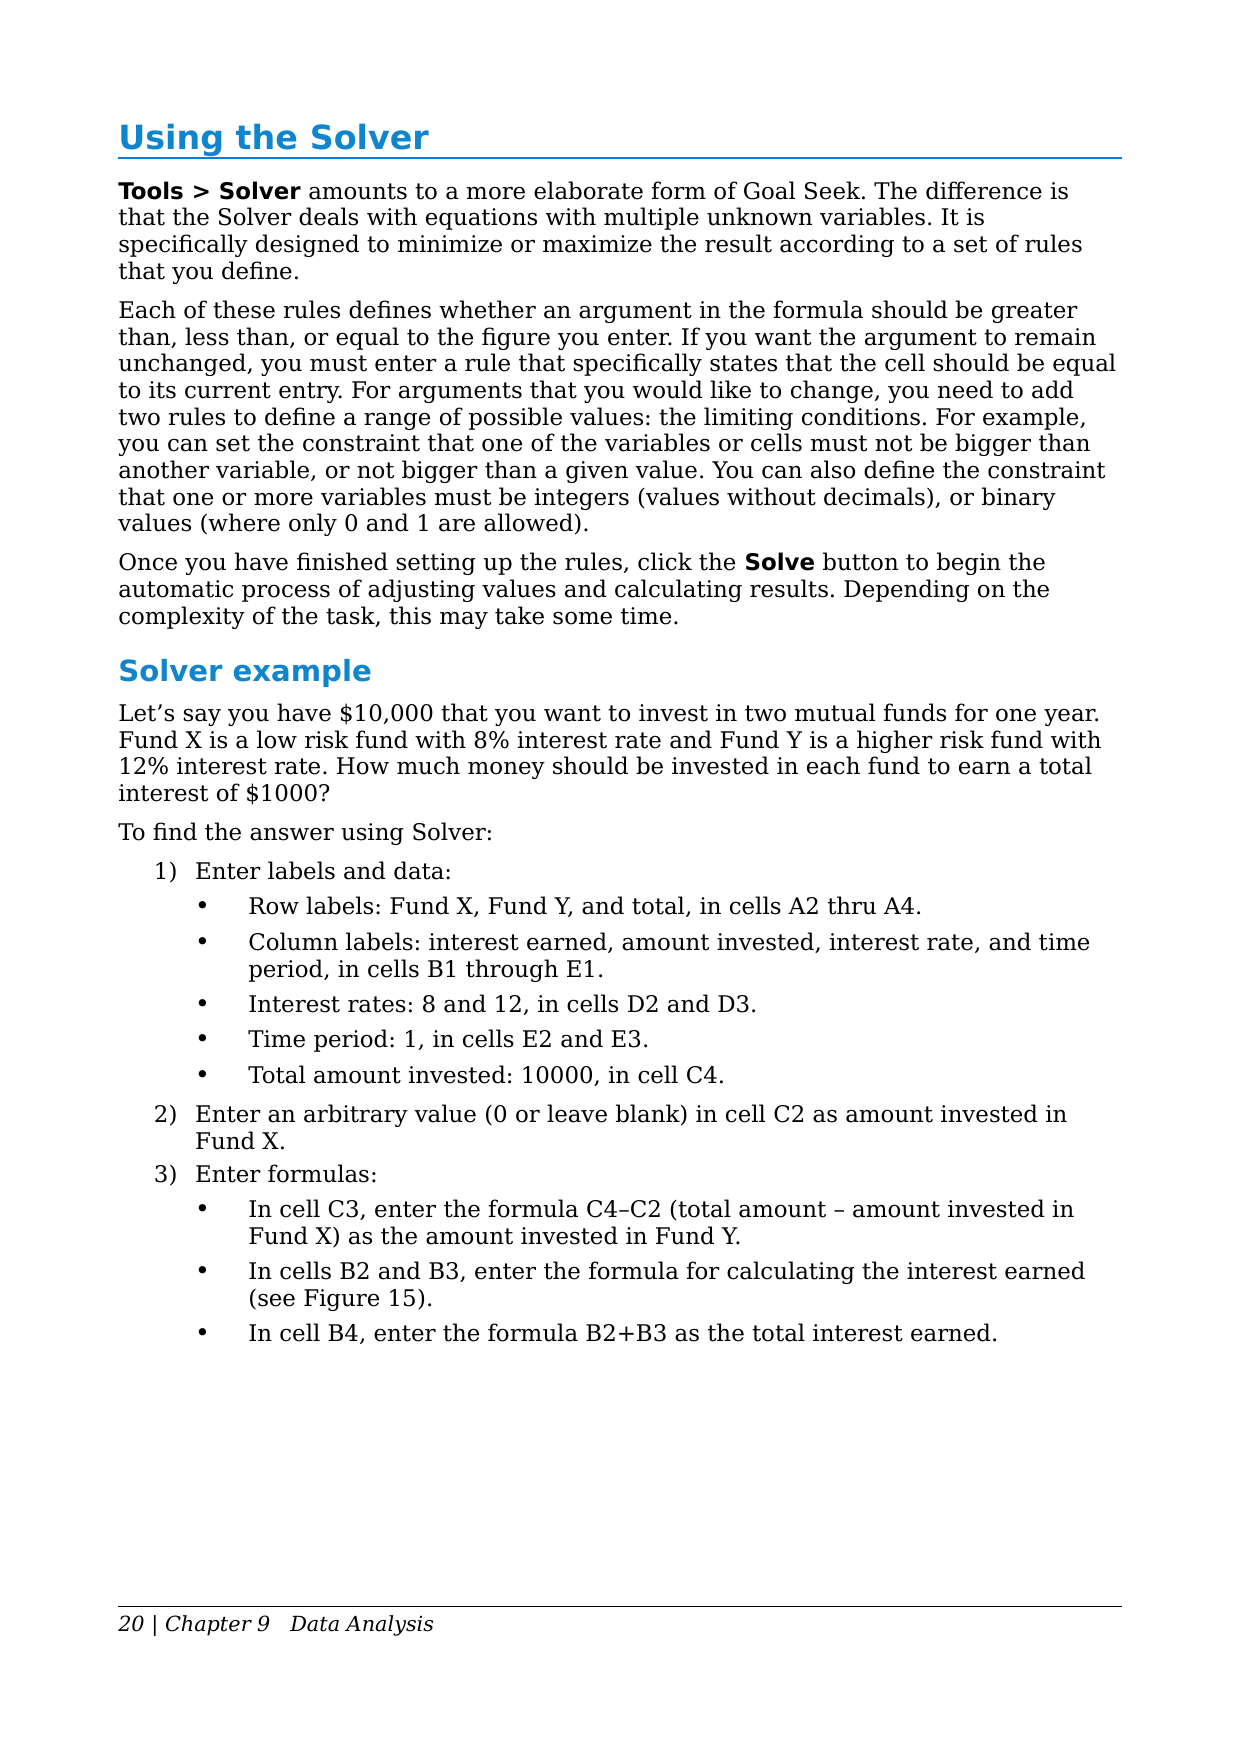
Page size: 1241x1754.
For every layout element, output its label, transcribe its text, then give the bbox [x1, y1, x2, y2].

list Enter formulas: [177, 1161, 1122, 1188]
list In cells B2 and B3, enter the formula for calculating the interest earned (see Figure 15). [195, 1256, 1122, 1312]
list Column labels: interest earned, amount invested, interest rate, and time period, in cells B1 through E1. [195, 927, 1122, 983]
list Enter an arbitrary value (0 or leave blank) in cell C2 as amount invested in Fund X. [177, 1101, 1122, 1155]
list In cell C3, enter the formula C4–C2 (total amount – amount invested in Fund X) as the amount invested in Fund Y. [195, 1194, 1122, 1250]
text Let’s say you have $10,000 that you want to invest in two mutual funds for one year. Fund X is a low risk fund with 8% interest rate and Fund Y is a higher risk fund with 12% interest rate. How much money should be invested in each fund to earn a total interest of $1000? [118, 700, 1122, 807]
list Total amount invested: 10000, in cell C4. [195, 1060, 1122, 1089]
list Row labels: Fund X, Fund Y, and total, in cells A2 thru A4. [195, 891, 1122, 921]
text Each of these rules defines whether an argument in the formula should be greater than, less than, or equal to the figure you enter. If you want the argument to remain unchanged, you must enter a rule that specifically states that the cell should be equal to its current entry. For arguments that you would like to change, you need to add two rules to define a range of possible values: the limiting conditions. For example, you can set the constraint that one of the variables or cells must not be bigger than another variable, or not bigger than a given value. You can also define the constraint that one or more variables must be integers (values without decimals), or binary values (where only 0 and 1 are allowed). [118, 297, 1122, 537]
text Tools > Solver amounts to a more elaborate form of Goal Seek. The difference is that the Solver deals with equations with multiple unknown variables. It is specifically designed to minimize or maximize the result according to a set of rules that you define. [118, 178, 1122, 284]
list Enter labels and data: [177, 858, 1122, 885]
text To find the answer using Solver: [118, 819, 1122, 846]
list Time period: 1, in cells E2 and E3. [195, 1024, 1122, 1053]
subtitle Using the Solver [118, 118, 1122, 157]
subtitle Solver example [118, 654, 1122, 688]
list Interest rates: 8 and 12, in cells D2 and D3. [195, 989, 1122, 1018]
list In cell B4, enter the formula B2+B3 as the total interest earned. [195, 1318, 1122, 1347]
text Once you have finished setting up the rules, click the Solve button to begin the automatic process of adjusting values and calculating results. Depending on the complexity of the task, this may take some time. [118, 549, 1122, 629]
